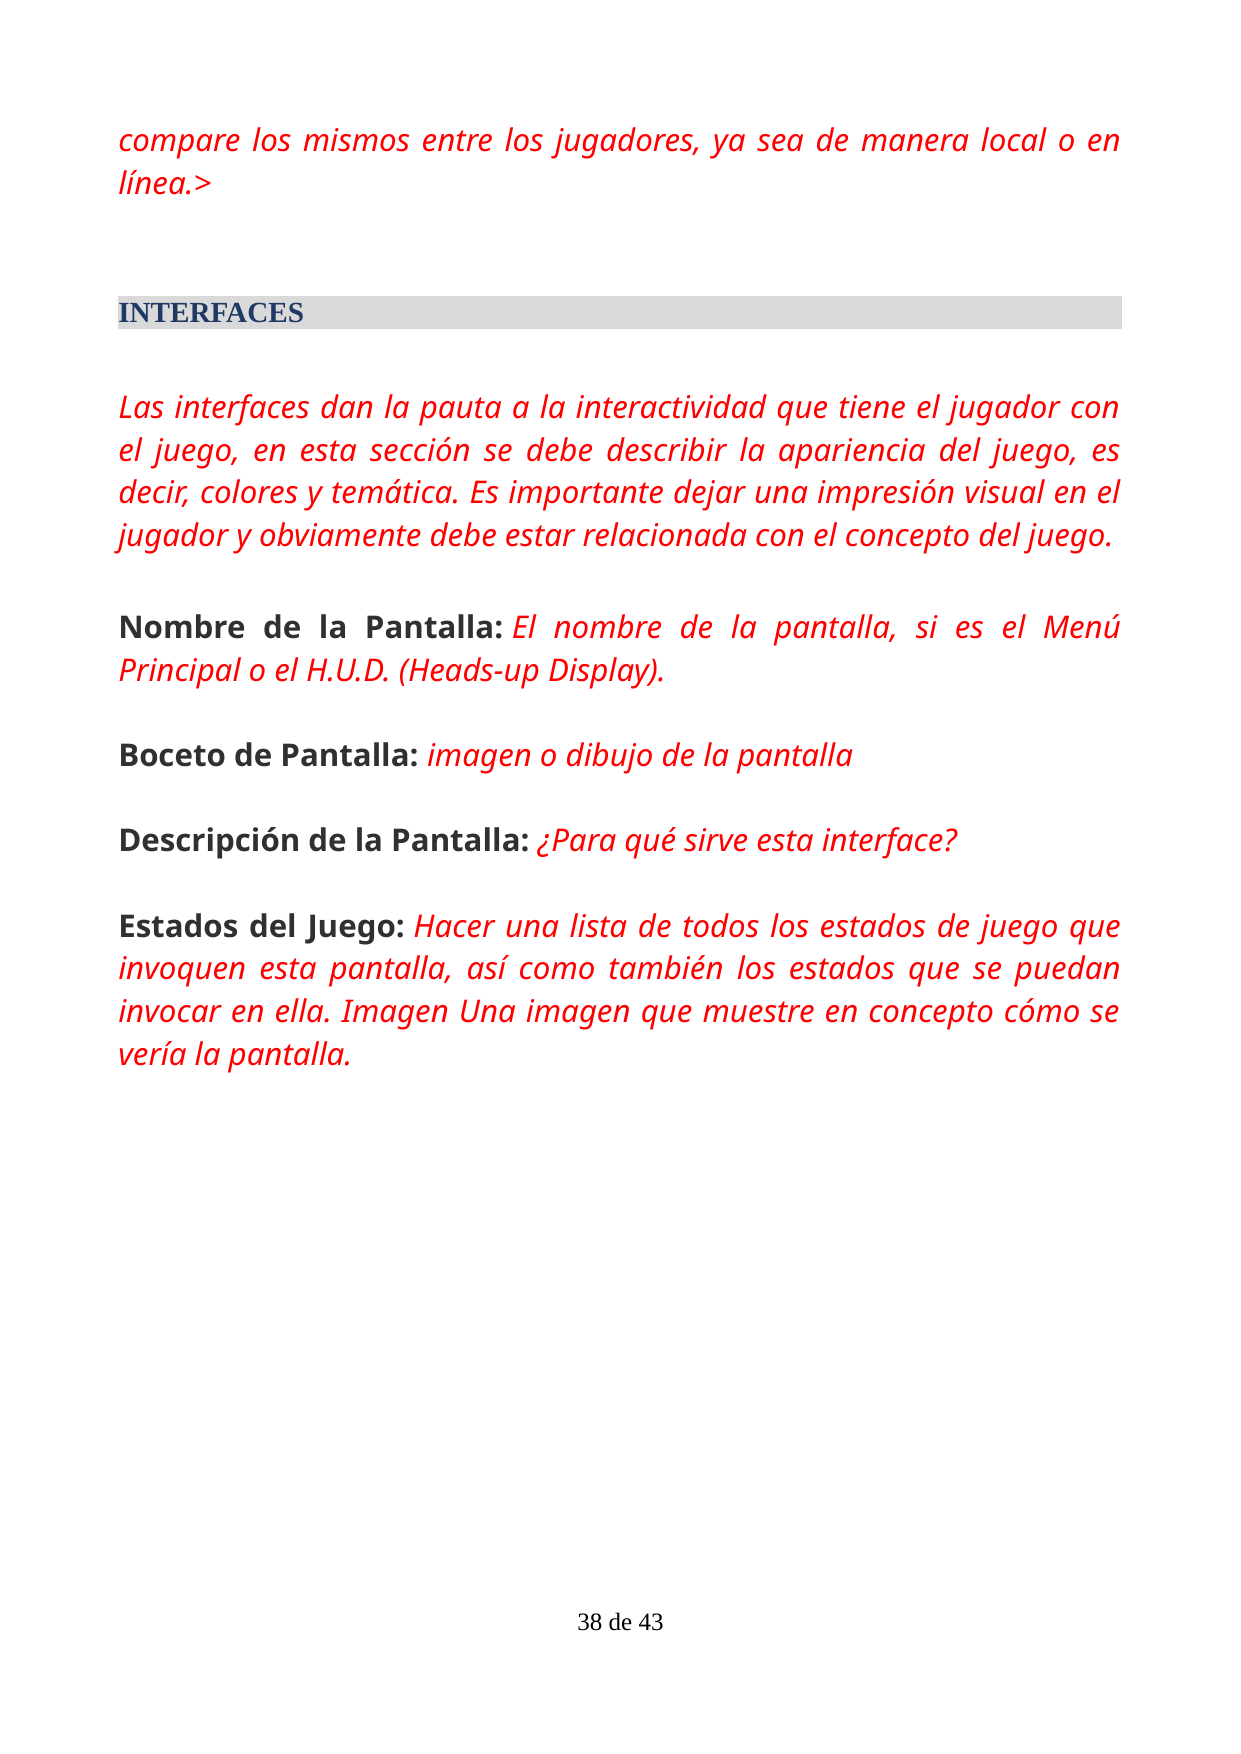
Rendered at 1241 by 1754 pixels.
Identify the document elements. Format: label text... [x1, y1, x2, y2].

list compare los mismos entre los jugadores, ya sea de manera local o en línea.> [118, 118, 1122, 203]
subtitle INTERFACES [118, 296, 1122, 329]
list Descripción de la Pantalla: ¿Para qué sirve esta interface? [118, 818, 1122, 861]
list Estados del Juego: Hacer una lista de todos los estados de juego que invoquen esta pantalla, así como también los estados que se puedan invocar en ella. Imagen Una imagen que muestre en concepto cómo se vería la pantalla. [118, 904, 1122, 1074]
list Las interfaces dan la pauta a la interactividad que tiene el jugador con el juego, en esta sección se debe describir la apariencia del juego, es decir, colores y temática. Es importante dejar una impresión visual en el jugador y obviamente debe estar relacionada con el concepto del juego. [118, 385, 1122, 555]
list Boceto de Pantalla: imagen o dibujo de la pantalla [118, 733, 1122, 776]
list Nombre de la Pantalla: El nombre de la pantalla, si es el Menú Principal o el H.U.D. (Heads-up Display). [118, 605, 1122, 691]
